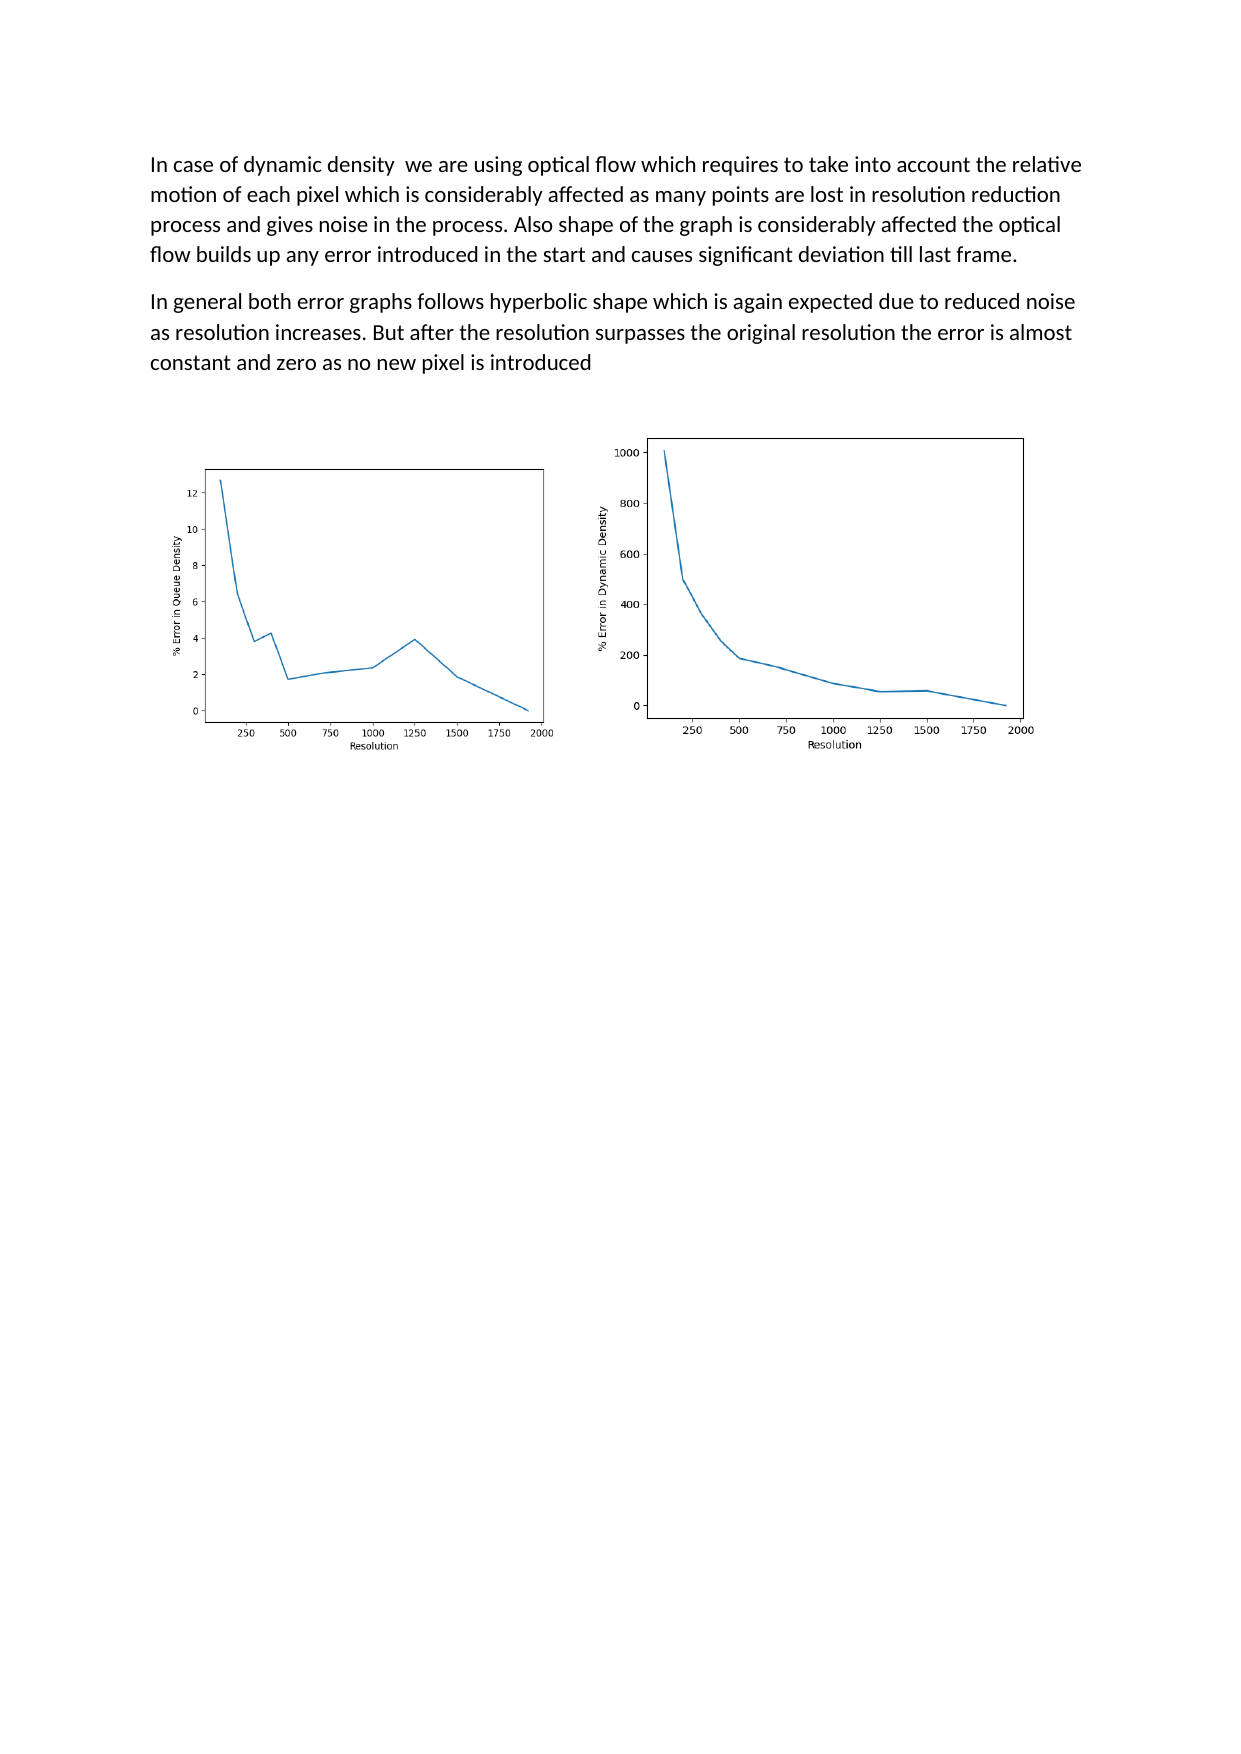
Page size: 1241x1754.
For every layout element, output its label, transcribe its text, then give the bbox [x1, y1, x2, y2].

text In general both error graphs follows hyperbolic shape which is again expected due to reduced noise as resolution increases. But after the resolution surpasses the original resolution the error is almost constant and zero as no new pixel is introduced [150, 287, 1090, 376]
picture [150, 394, 1071, 758]
text In case of dynamic density we are using optical flow which requires to take into account the relative motion of each pixel which is considerably affected as many points are lost in resolution reduction process and gives noise in the process. Also shape of the graph is considerably affected the optical flow builds up any error introduced in the start and causes significant deviation till last frame. [150, 150, 1090, 269]
